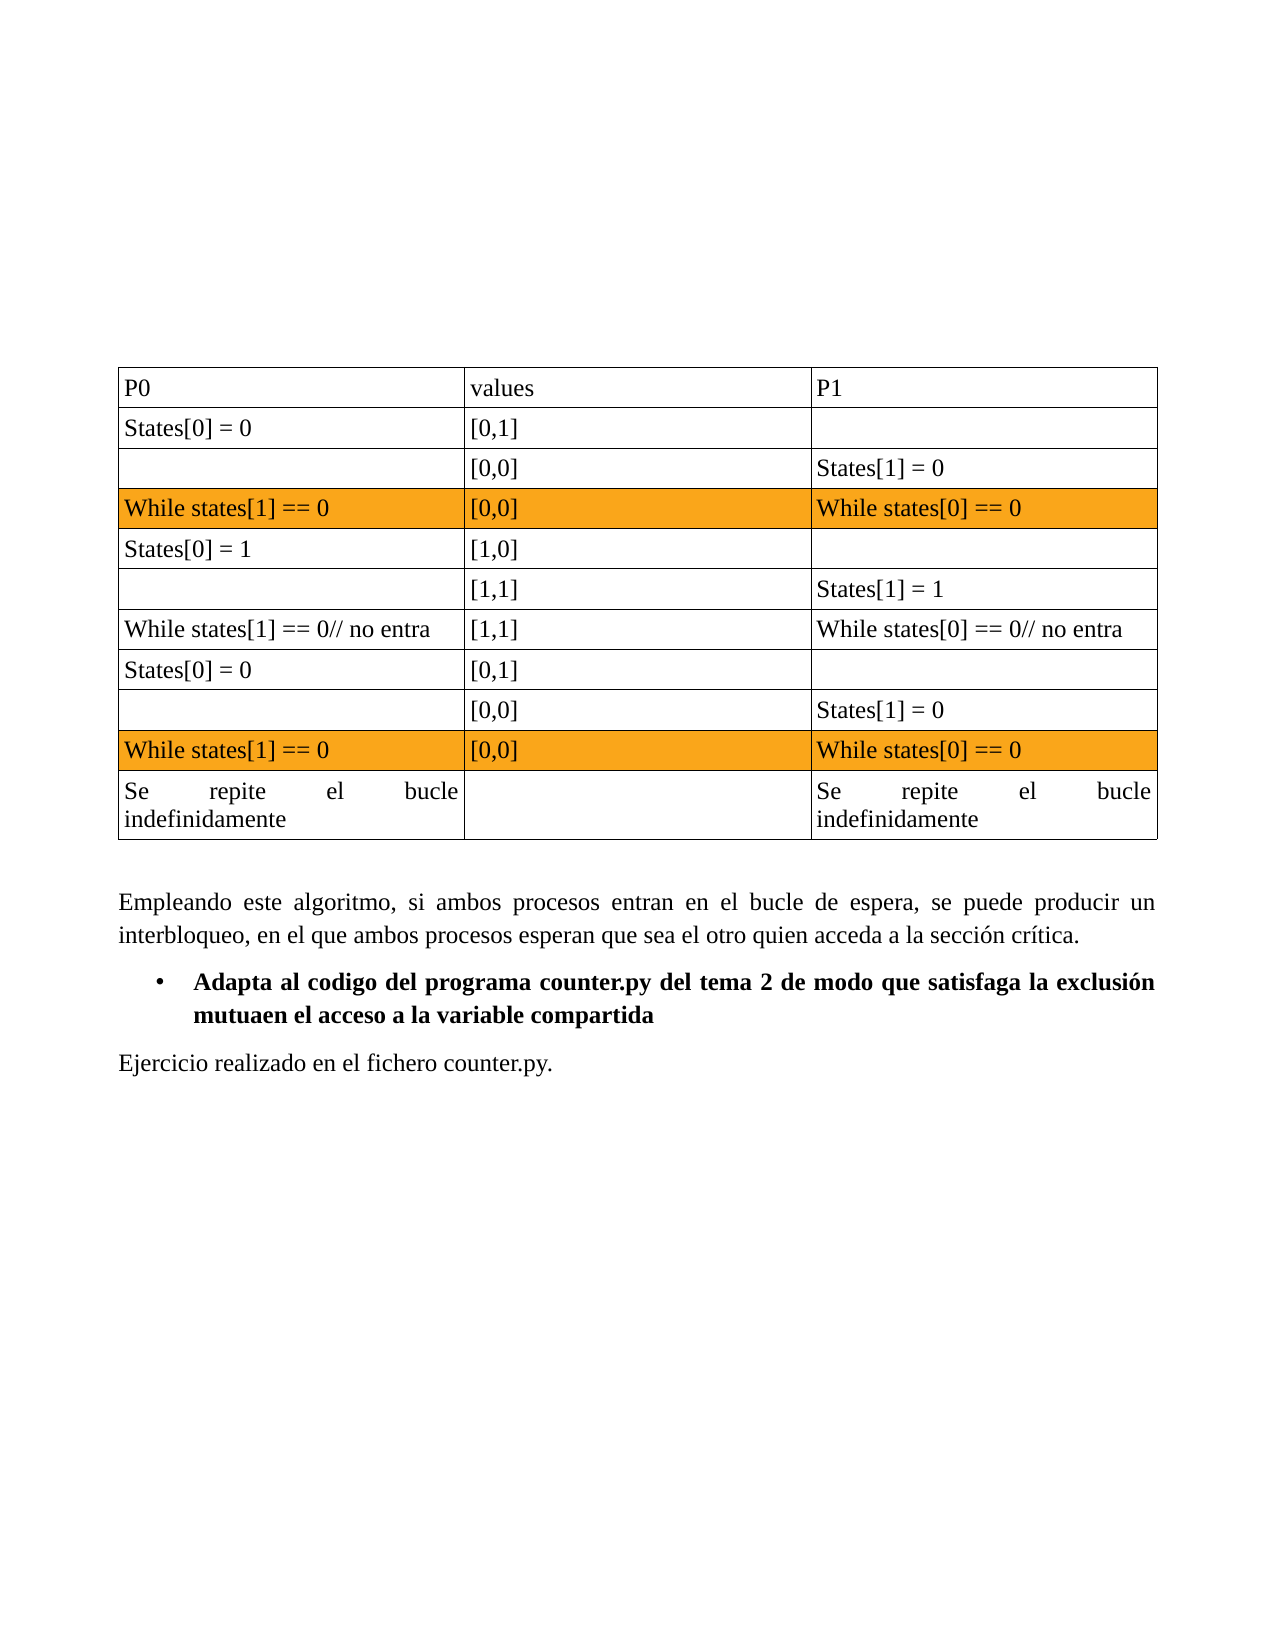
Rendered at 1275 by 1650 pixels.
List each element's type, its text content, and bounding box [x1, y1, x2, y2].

table_header P1 [812, 368, 1157, 407]
table_cell States[1] = 0 [812, 449, 1157, 488]
table_cell [119, 569, 464, 609]
table_cell [1,0] [465, 529, 811, 568]
table_cell While states[1] == 0// no entra [119, 610, 464, 649]
table_cell [1,1] [465, 610, 811, 649]
table_cell [465, 771, 811, 839]
table_cell States[0] = 1 [119, 529, 464, 568]
table_cell [0,0] [465, 489, 811, 528]
table_cell [812, 408, 1157, 447]
table_cell [812, 650, 1157, 689]
table_cell States[1] = 1 [812, 569, 1157, 609]
table_cell States[0] = 0 [119, 408, 464, 447]
table_cell [0,1] [465, 408, 811, 447]
table_cell While states[0] == 0// no entra [812, 610, 1157, 649]
table_cell [119, 449, 464, 488]
table_cell [0,0] [465, 731, 811, 770]
table_cell [1,1] [465, 569, 811, 609]
table_cell Se repite el bucle indefinidamente [119, 771, 464, 839]
table_header values [465, 368, 811, 407]
table_cell While states[1] == 0 [119, 489, 464, 528]
table_cell [119, 690, 464, 729]
table_cell [0,0] [465, 690, 811, 729]
table_cell While states[0] == 0 [812, 489, 1157, 528]
text Empleando este algoritmo, si ambos procesos entran en el bucle de espera, se puede producir un interbloqueo, en el que ambos procesos esperan que sea el otro quien acceda a la sección crítica. [118, 887, 1157, 948]
table_cell [812, 529, 1157, 568]
text Ejercicio realizado en el fichero counter.py. [118, 1048, 1157, 1077]
table_cell [0,1] [465, 650, 811, 689]
table_cell States[0] = 0 [119, 650, 464, 689]
table_cell Se repite el bucle indefinidamente [812, 771, 1157, 839]
table_header P0 [119, 368, 464, 407]
table_cell States[1] = 0 [812, 690, 1157, 729]
table_cell While states[0] == 0 [812, 731, 1157, 770]
list Adapta al codigo del programa counter.py del tema 2 de modo que satisfaga la exclusión mutuaen el acceso a la variable compartida [156, 967, 1157, 1029]
table_cell [0,0] [465, 449, 811, 488]
table_cell While states[1] == 0 [119, 731, 464, 770]
